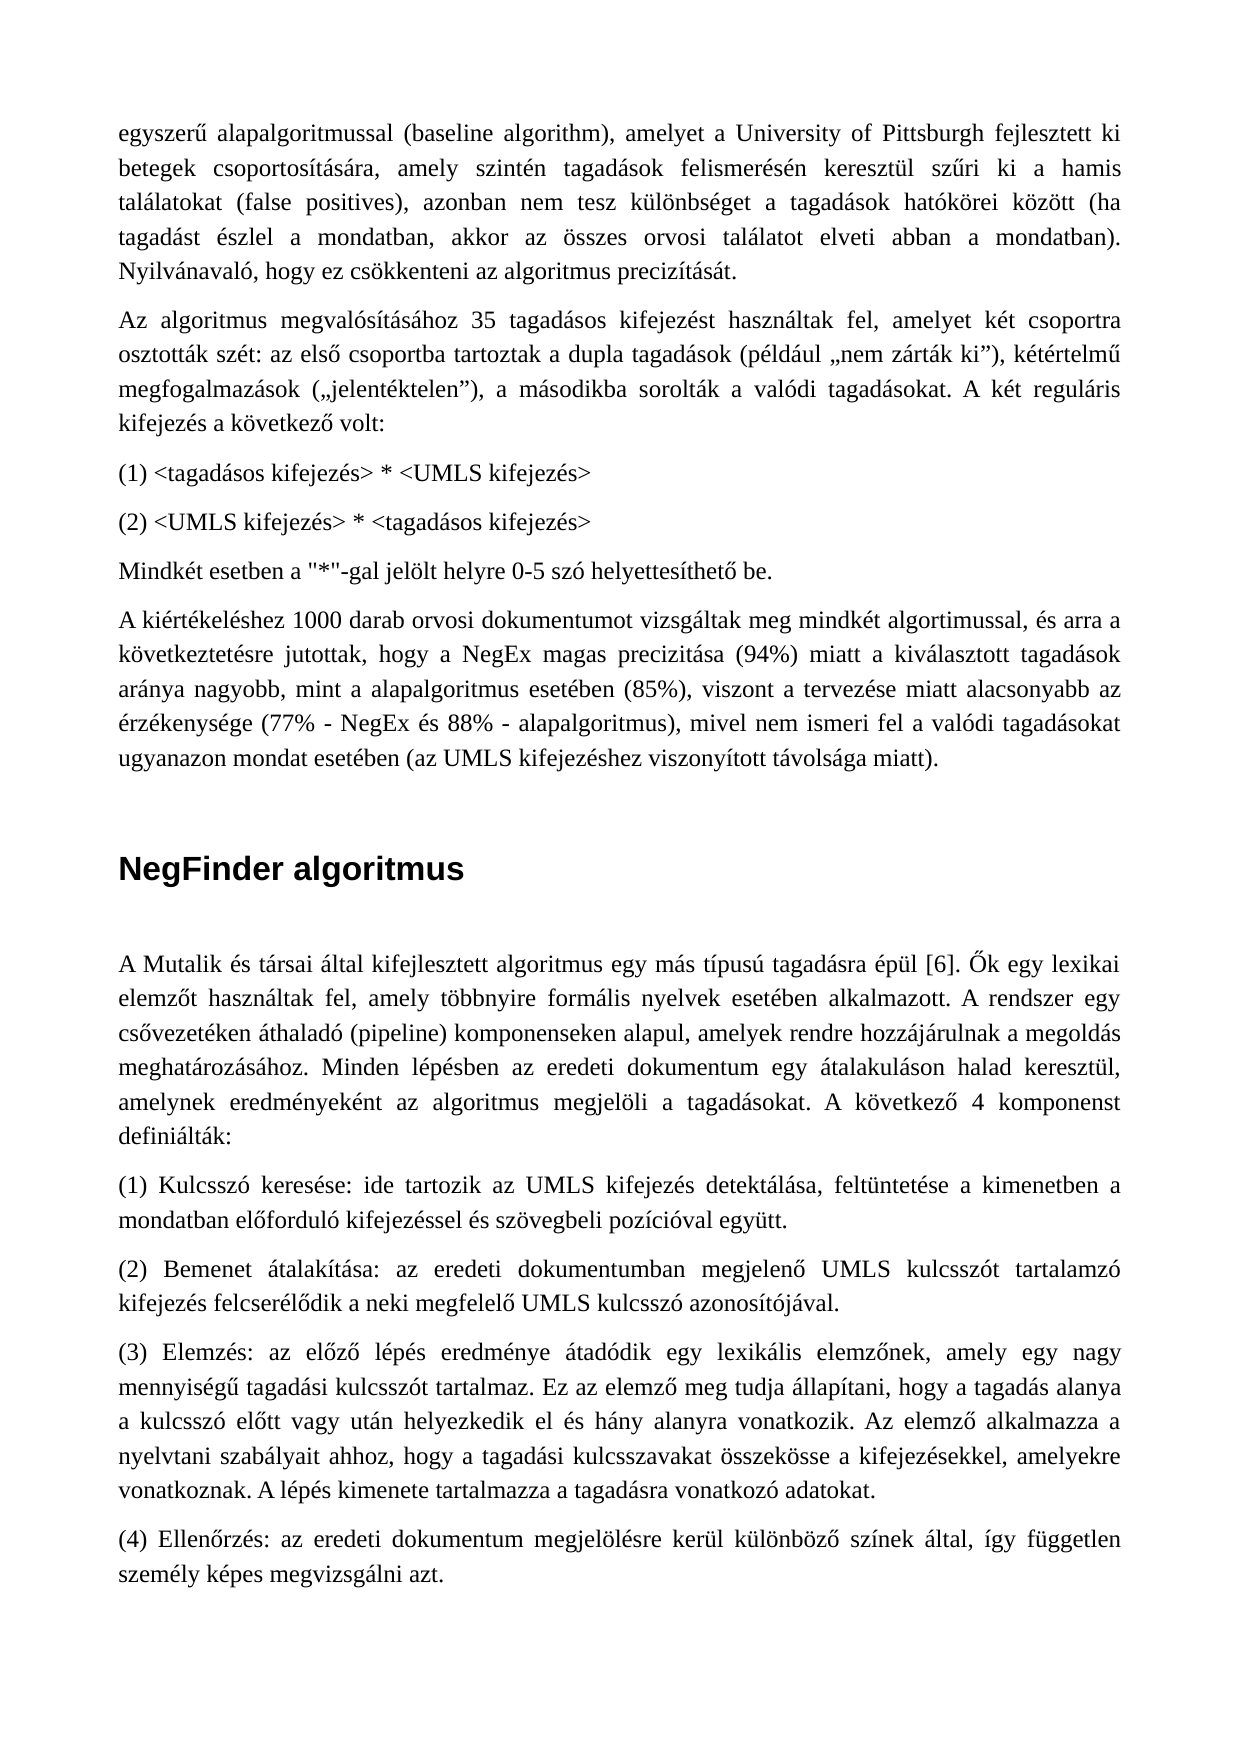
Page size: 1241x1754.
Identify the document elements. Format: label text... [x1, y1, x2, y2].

subtitle NegFinder algoritmus [118, 849, 1122, 887]
text (3) Elemzés: az előző lépés eredménye átadódik egy lexikális elemzőnek, amely egy nagy mennyiségű tagadási kulcsszót tartalmaz. Ez az elemző meg tudja állapítani, hogy a tagadás alanya a kulcsszó előtt vagy után helyezkedik el és hány alanyra vonatkozik. Az elemző alkalmazza a nyelvtani szabályait ahhoz, hogy a tagadási kulcsszavakat összekösse a kifejezésekkel, amelyekre vonatkoznak. A lépés kimenete tartalmazza a tagadásra vonatkozó adatokat. [118, 1337, 1122, 1504]
text (2) <UMLS kifejezés> * <tagadásos kifejezés> [118, 507, 1122, 535]
text egyszerű alapalgoritmussal (baseline algorithm), amelyet a University of Pittsburgh fejlesztett ki betegek csoportosítására, amely szintén tagadások felismerésén keresztül szűri ki a hamis találatokat (false positives), azonban nem tesz különbséget a tagadások hatókörei között (ha tagadást észlel a mondatban, akkor az összes orvosi találatot elveti abban a mondatban). Nyilvánavaló, hogy ez csökkenteni az algoritmus precizítását. [118, 118, 1122, 285]
text Az algoritmus megvalósításához 35 tagadásos kifejezést használtak fel, amelyet két csoportra osztották szét: az első csoportba tartoztak a dupla tagadások (például „nem zárták ki”), kétértelmű megfogalmazások („jelentéktelen”), a másodikba sorolták a valódi tagadásokat. A két reguláris kifejezés a következő volt: [118, 305, 1122, 437]
text A kiértékeléshez 1000 darab orvosi dokumentumot vizsgáltak meg mindkét algortimussal, és arra a következtetésre jutottak, hogy a NegEx magas precizitása (94%) miatt a kiválasztott tagadások aránya nagyobb, mint a alapalgoritmus esetében (85%), viszont a tervezése miatt alacsonyabb az érzékenysége (77% - NegEx és 88% - alapalgoritmus), mivel nem ismeri fel a valódi tagadásokat ugyanazon mondat esetében (az UMLS kifejezéshez viszonyított távolsága miatt). [118, 605, 1122, 771]
text Mindkét esetben a "*"-gal jelölt helyre 0-5 szó helyettesíthető be. [118, 556, 1122, 584]
text A Mutalik és társai által kifejlesztett algoritmus egy más típusú tagadásra épül [6]. Ők egy lexikai elemzőt használtak fel, amely többnyire formális nyelvek esetében alkalmazott. A rendszer egy csővezetéken áthaladó (pipeline) komponenseken alapul, amelyek rendre hozzájárulnak a megoldás meghatározásához. Minden lépésben az eredeti dokumentum egy átalakuláson halad keresztül, amelynek eredményeként az algoritmus megjelöli a tagadásokat. A következő 4 komponenst definiálták: [118, 949, 1122, 1150]
text (1) <tagadásos kifejezés> * <UMLS kifejezés> [118, 458, 1122, 486]
text (4) Ellenőrzés: az eredeti dokumentum megjelölésre kerül különböző színek által, így független személy képes megvizsgálni azt. [118, 1524, 1122, 1588]
text (1) Kulcsszó keresése: ide tartozik az UMLS kifejezés detektálása, feltüntetése a kimenetben a mondatban előforduló kifejezéssel és szövegbeli pozícióval együtt. [118, 1170, 1122, 1233]
text (2) Bemenet átalakítása: az eredeti dokumentumban megjelenő UMLS kulcsszót tartalamzó kifejezés felcserélődik a neki megfelelő UMLS kulcsszó azonosítójával. [118, 1254, 1122, 1317]
